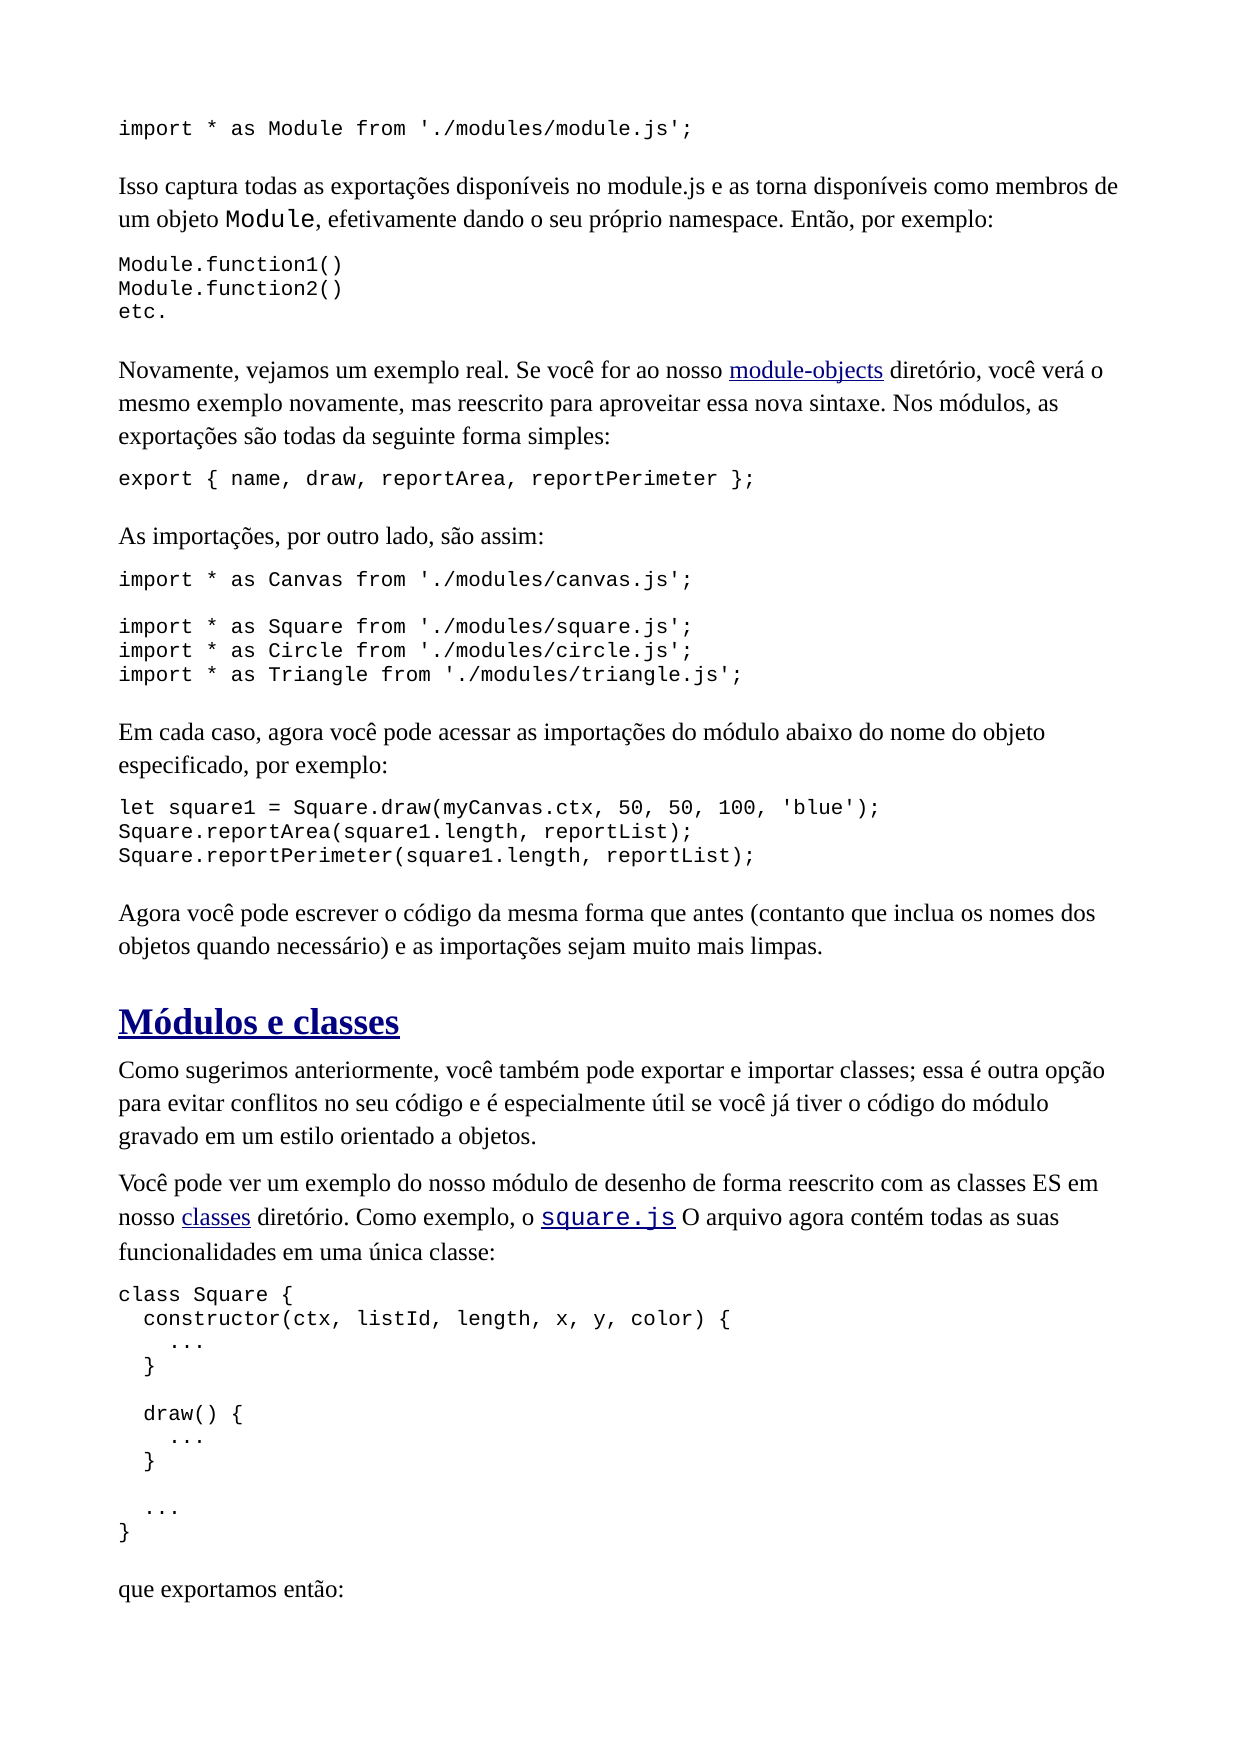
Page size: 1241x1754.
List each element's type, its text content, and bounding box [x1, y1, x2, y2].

text export { name, draw, reportArea, reportPerimeter }; [118, 468, 1122, 492]
text Module.function1() [118, 254, 1122, 278]
text Agora você pode escrever o código da mesma forma que antes (contanto que inclua os nomes dos objetos quando necessário) e as importações sejam muito mais limpas. [118, 898, 1122, 959]
text import * as Canvas from './modules/canvas.js'; [118, 569, 1122, 593]
text Você pode ver um exemplo do nosso módulo de desenho de forma reescrito com as classes ES em nosso classes diretório. Como exemplo, o square.js O arquivo agora contém todas as suas funcionalidades em uma única classe: [118, 1168, 1122, 1265]
text constructor(ctx, listId, length, x, y, color) { [118, 1308, 1122, 1332]
text Module.function2() [118, 278, 1122, 302]
text ... [118, 1497, 1122, 1521]
text Square.reportArea(square1.length, reportList); [118, 821, 1122, 845]
text class Square { [118, 1284, 1122, 1308]
text import * as Module from './modules/module.js'; [118, 118, 1122, 142]
text import * as Circle from './modules/circle.js'; [118, 640, 1122, 664]
text ... [118, 1426, 1122, 1450]
text let square1 = Square.draw(myCanvas.ctx, 50, 50, 100, 'blue'); [118, 797, 1122, 821]
text Como sugerimos anteriormente, você também pode exportar e importar classes; essa é outra opção para evitar conflitos no seu código e é especialmente útil se você já tiver o código do módulo gravado em um estilo orientado a objetos. [118, 1055, 1122, 1150]
subtitle Módulos e classes [118, 999, 1122, 1042]
text Isso captura todas as exportações disponíveis no module.js e as torna disponíveis como membros de um objeto Module, efetivamente dando o seu próprio namespace. Então, por exemplo: [118, 171, 1122, 235]
text draw() { [118, 1402, 1122, 1426]
text ... [118, 1332, 1122, 1355]
text Novamente, vejamos um exemplo real. Se você for ao nosso module-objects diretório, você verá o mesmo exemplo novamente, mas reescrito para aproveitar essa nova sintaxe. Nos módulos, as exportações são todas da seguinte forma simples: [118, 355, 1122, 449]
text import * as Square from './modules/square.js'; [118, 616, 1122, 640]
text Em cada caso, agora você pode acessar as importações do módulo abaixo do nome do objeto especificado, por exemplo: [118, 717, 1122, 778]
text etc. [118, 302, 1122, 325]
text As importações, por outro lado, são assim: [118, 521, 1122, 550]
text } [118, 1521, 1122, 1544]
text } [118, 1355, 1122, 1379]
text import * as Triangle from './modules/triangle.js'; [118, 664, 1122, 687]
text } [118, 1450, 1122, 1473]
text que exportamos então: [118, 1574, 1122, 1603]
text Square.reportPerimeter(square1.length, reportList); [118, 845, 1122, 868]
